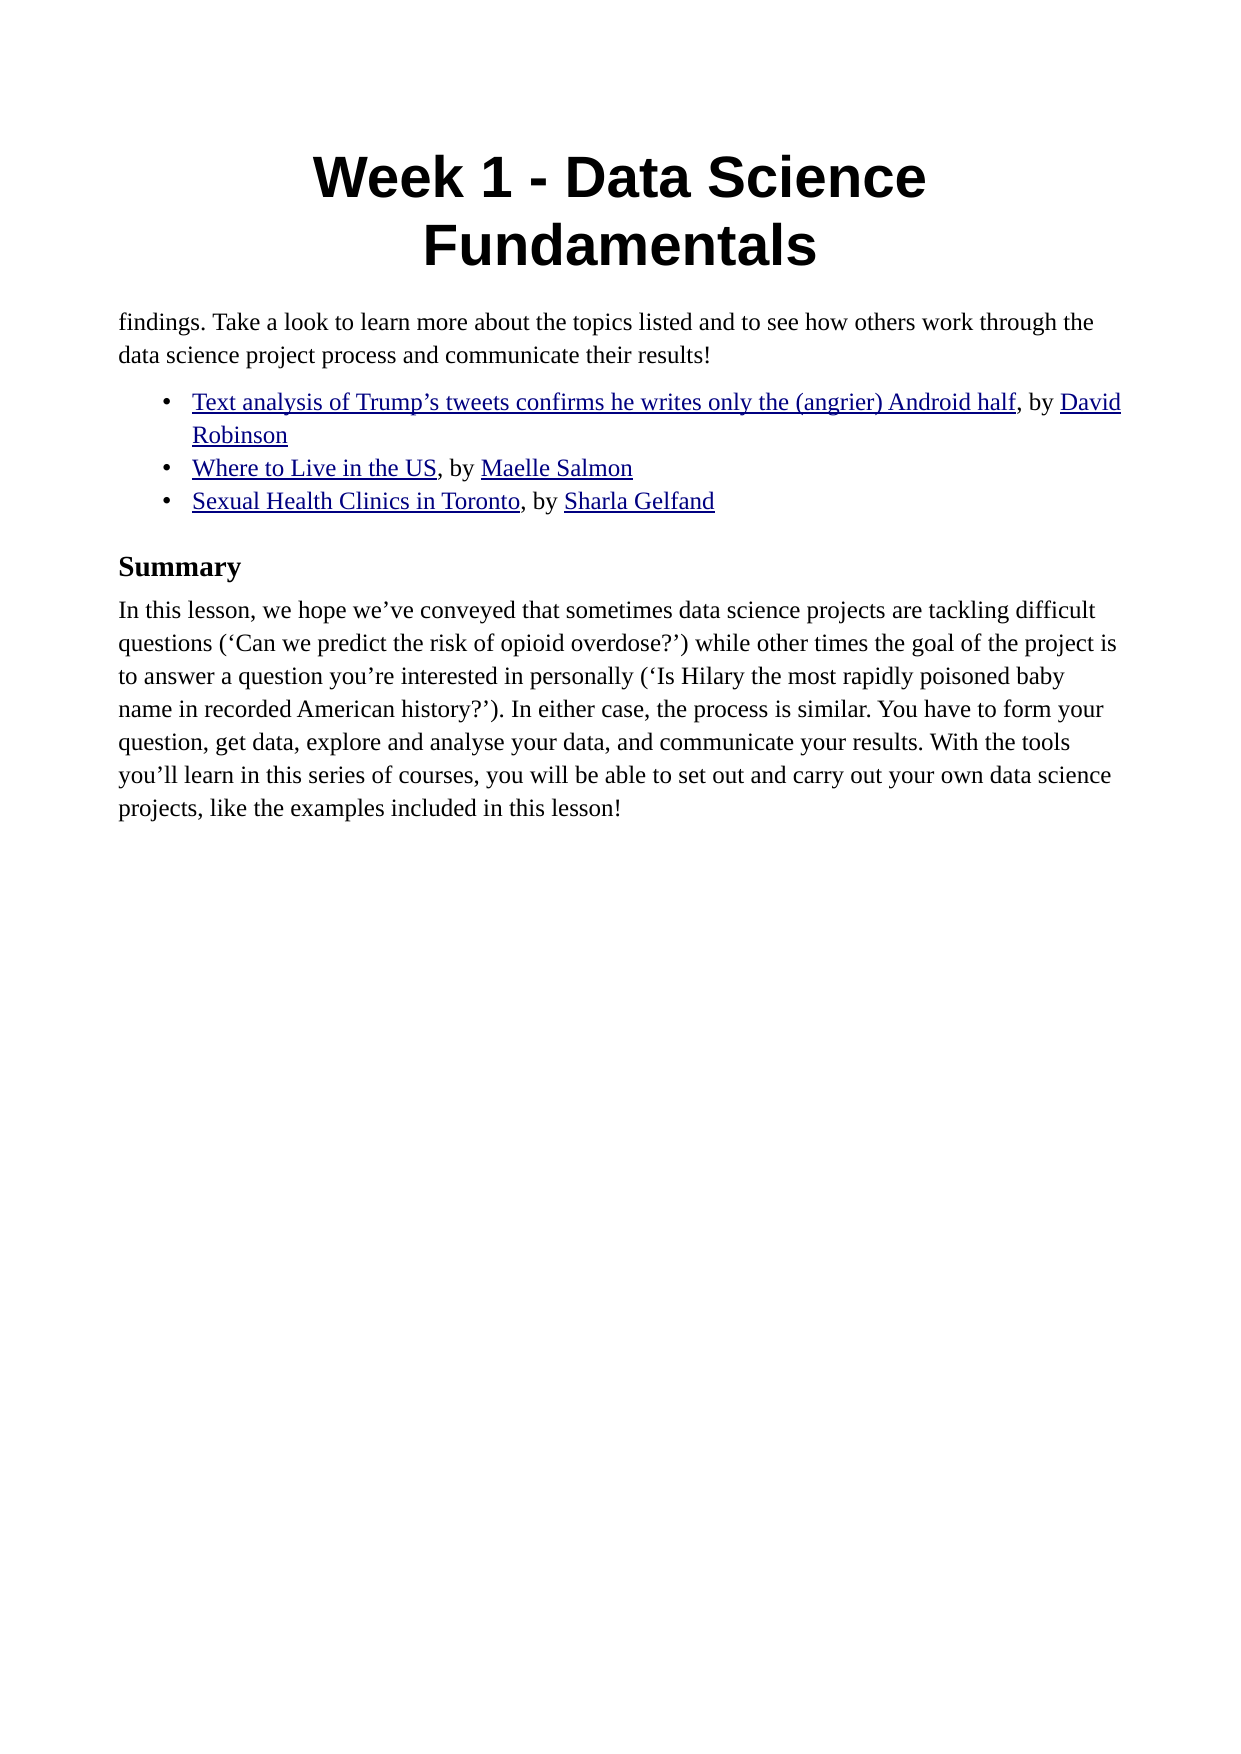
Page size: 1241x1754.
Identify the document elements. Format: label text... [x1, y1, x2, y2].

text findings. Take a look to learn more about the topics listed and to see how others work through the data science project process and communicate their results! [118, 307, 1122, 368]
subtitle Summary [118, 549, 1122, 582]
list Sexual Health Clinics in Toronto, by Sharla Gelfand [162, 486, 1122, 515]
list Text analysis of Trump’s tweets confirms he writes only the (angrier) Android half, by David Robinson [162, 387, 1122, 449]
list Where to Live in the US, by Maelle Salmon [162, 453, 1122, 482]
text In this lesson, we hope we’ve conveyed that sometimes data science projects are tackling difficult questions (‘Can we predict the risk of opioid overdose?’) while other times the goal of the project is to answer a question you’re interested in personally (‘Is Hilary the most rapidly poisoned baby name in recorded American history?’). In either case, the process is similar. You have to form your question, get data, explore and analyse your data, and communicate your results. With the tools you’ll learn in this series of courses, you will be able to set out and carry out your own data science projects, like the examples included in this lesson! [118, 595, 1122, 822]
